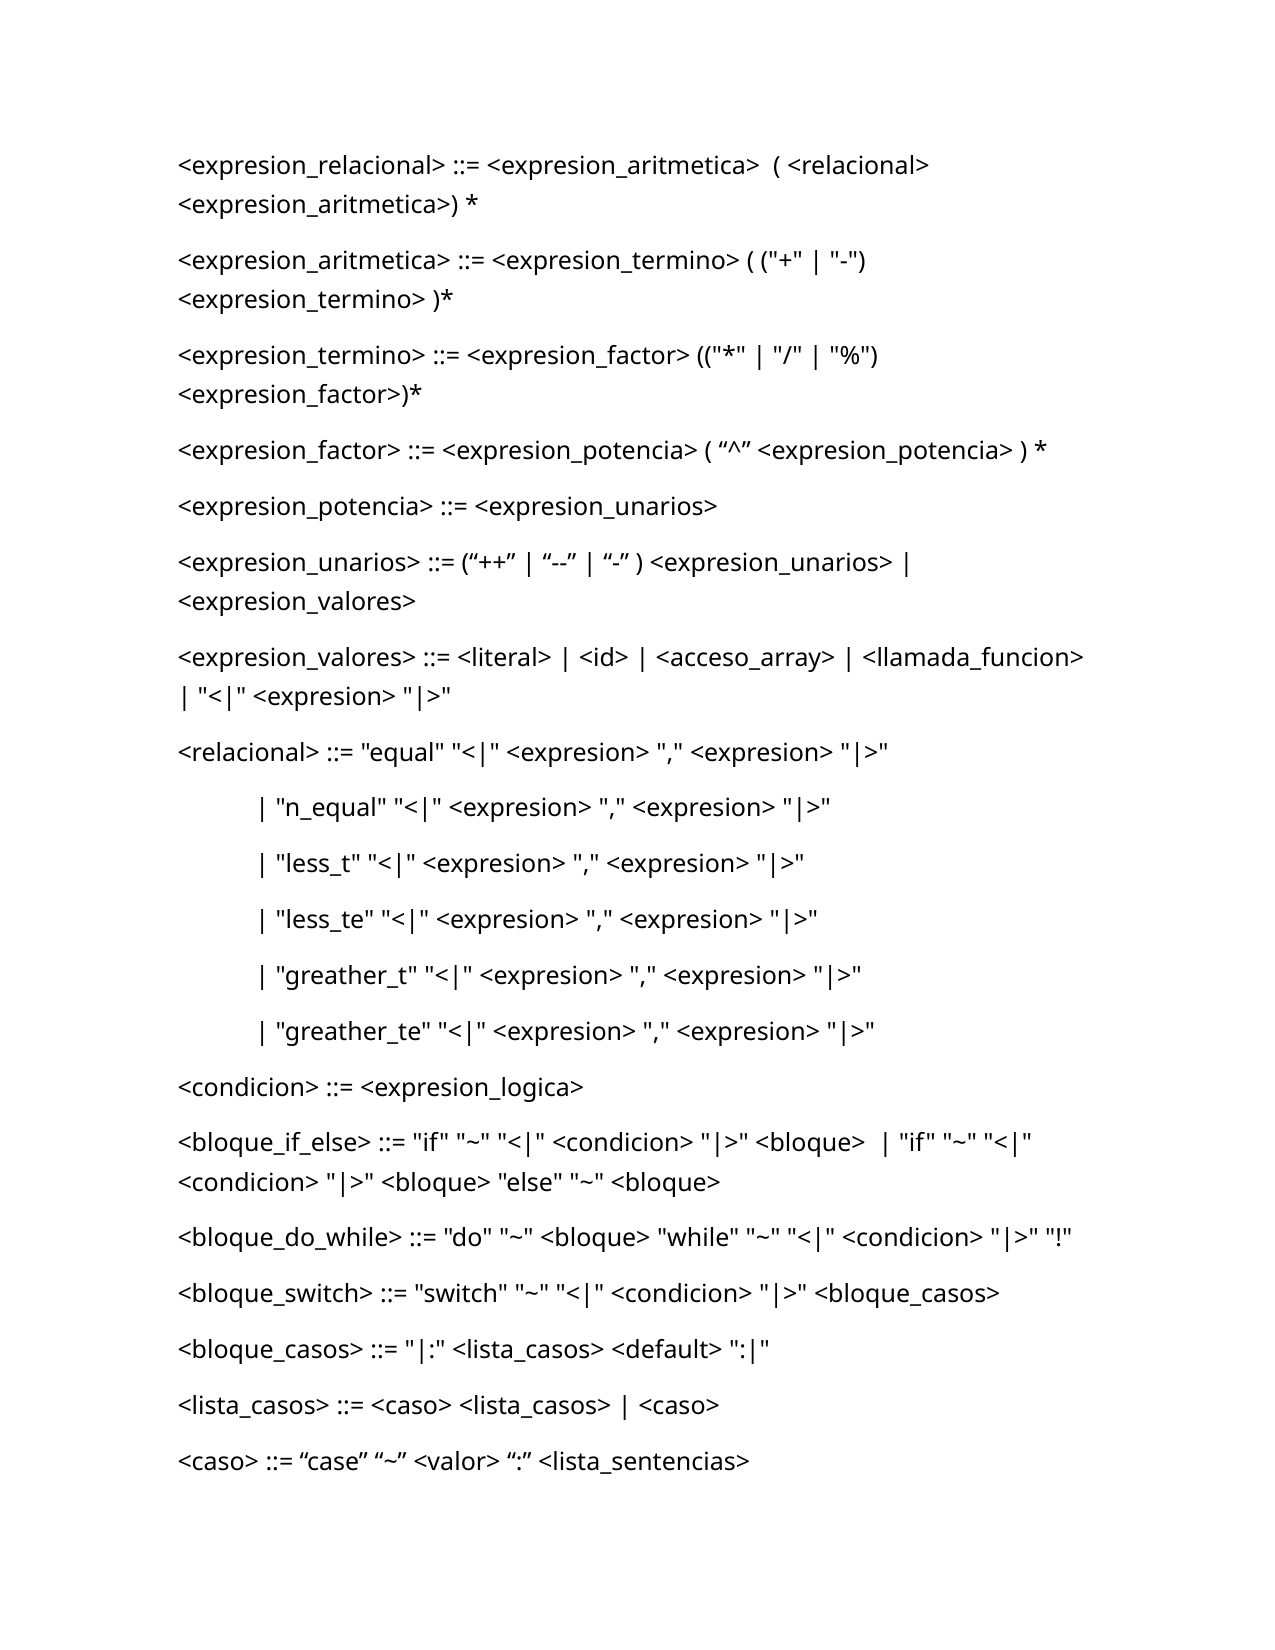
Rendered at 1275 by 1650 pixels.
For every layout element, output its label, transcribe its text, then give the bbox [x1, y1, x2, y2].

text <bloque_do_while> ::= "do" "~" <bloque> "while" "~" "<|" <condicion> "|>" "!" [177, 1220, 1098, 1254]
text | "greather_t" "<|" <expresion> "," <expresion> "|>" [177, 958, 1098, 992]
text <condicion> ::= <expresion_logica> [177, 1069, 1098, 1103]
text <expresion_valores> ::= <literal> | <id> | <acceso_array> | <llamada_funcion> | "<|" <expresion> "|>" [177, 639, 1098, 712]
text <expresion_aritmetica> ::= <expresion_termino> ( ("+" | "-") <expresion_termino> )* [177, 243, 1098, 316]
text <caso> ::= “case” “~” <valor> “:” <lista_sentencias> [177, 1443, 1098, 1477]
text <expresion_unarios> ::= (“++” | “--” | “-” ) <expresion_unarios> | <expresion_valores> [177, 544, 1098, 617]
text <relacional> ::= "equal" "<|" <expresion> "," <expresion> "|>" [177, 734, 1098, 768]
text | "less_te" "<|" <expresion> "," <expresion> "|>" [177, 902, 1098, 936]
text | "less_t" "<|" <expresion> "," <expresion> "|>" [177, 846, 1098, 880]
text <expresion_potencia> ::= <expresion_unarios> [177, 488, 1098, 522]
text <bloque_casos> ::= "|:" <lista_casos> <default> ":|" [177, 1332, 1098, 1366]
text <expresion_factor> ::= <expresion_potencia> ( “^” <expresion_potencia> ) * [177, 433, 1098, 467]
text <bloque_switch> ::= "switch" "~" "<|" <condicion> "|>" <bloque_casos> [177, 1276, 1098, 1310]
text <expresion_termino> ::= <expresion_factor> (("*" | "/" | "%") <expresion_factor>)* [177, 338, 1098, 411]
text <lista_casos> ::= <caso> <lista_casos> | <caso> [177, 1388, 1098, 1422]
text <bloque_if_else> ::= "if" "~" "<|" <condicion> "|>" <bloque> | "if" "~" "<|" <condicion> "|>" <bloque> "else" "~" <bloque> [177, 1125, 1098, 1198]
text | "n_equal" "<|" <expresion> "," <expresion> "|>" [177, 790, 1098, 824]
text <expresion_relacional> ::= <expresion_aritmetica> ( <relacional> <expresion_aritmetica>) * [177, 148, 1098, 221]
text | "greather_te" "<|" <expresion> "," <expresion> "|>" [177, 1013, 1098, 1047]
